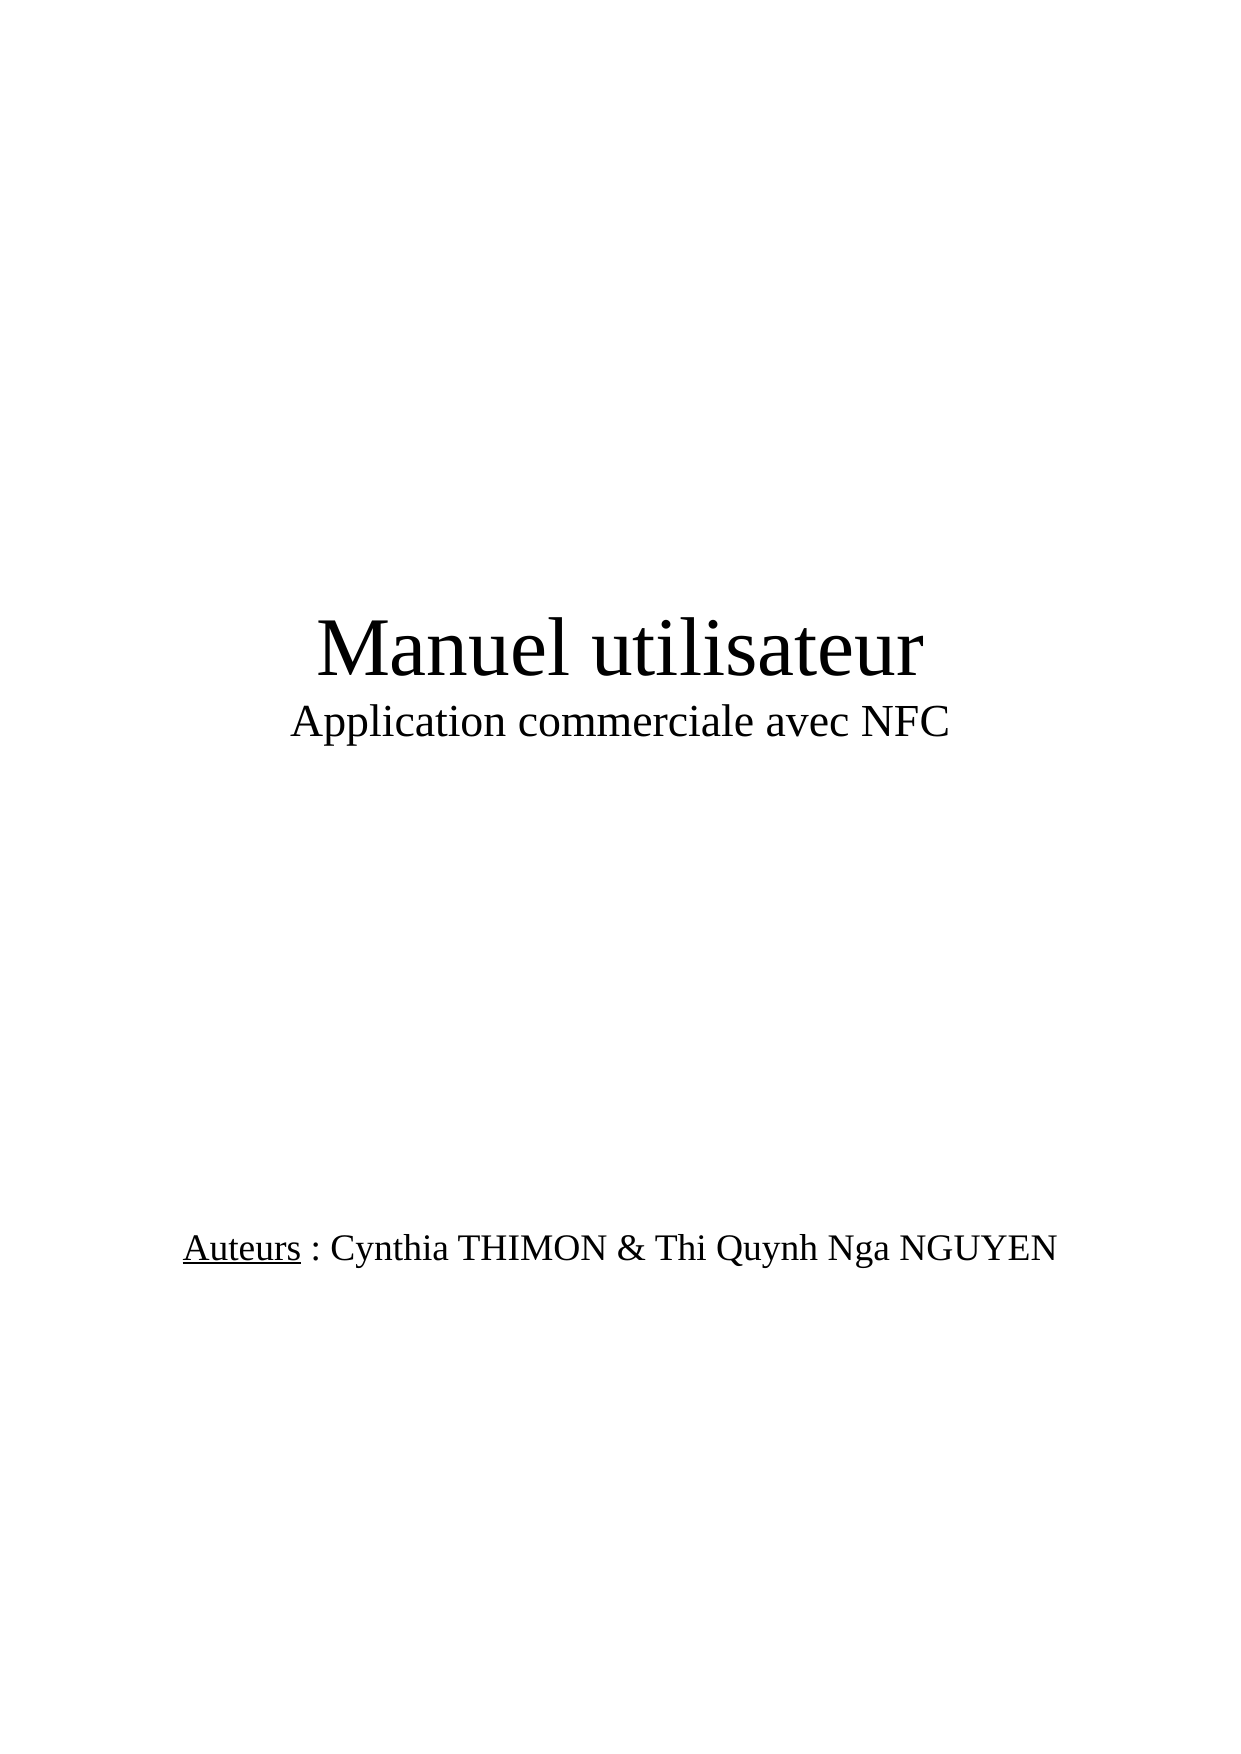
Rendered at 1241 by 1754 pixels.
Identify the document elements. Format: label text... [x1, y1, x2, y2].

text Manuel utilisateur [118, 597, 1122, 693]
text Auteurs : Cynthia THIMON & Thi Quynh Nga NGUYEN [118, 1225, 1122, 1268]
text Application commerciale avec NFC [118, 693, 1122, 746]
